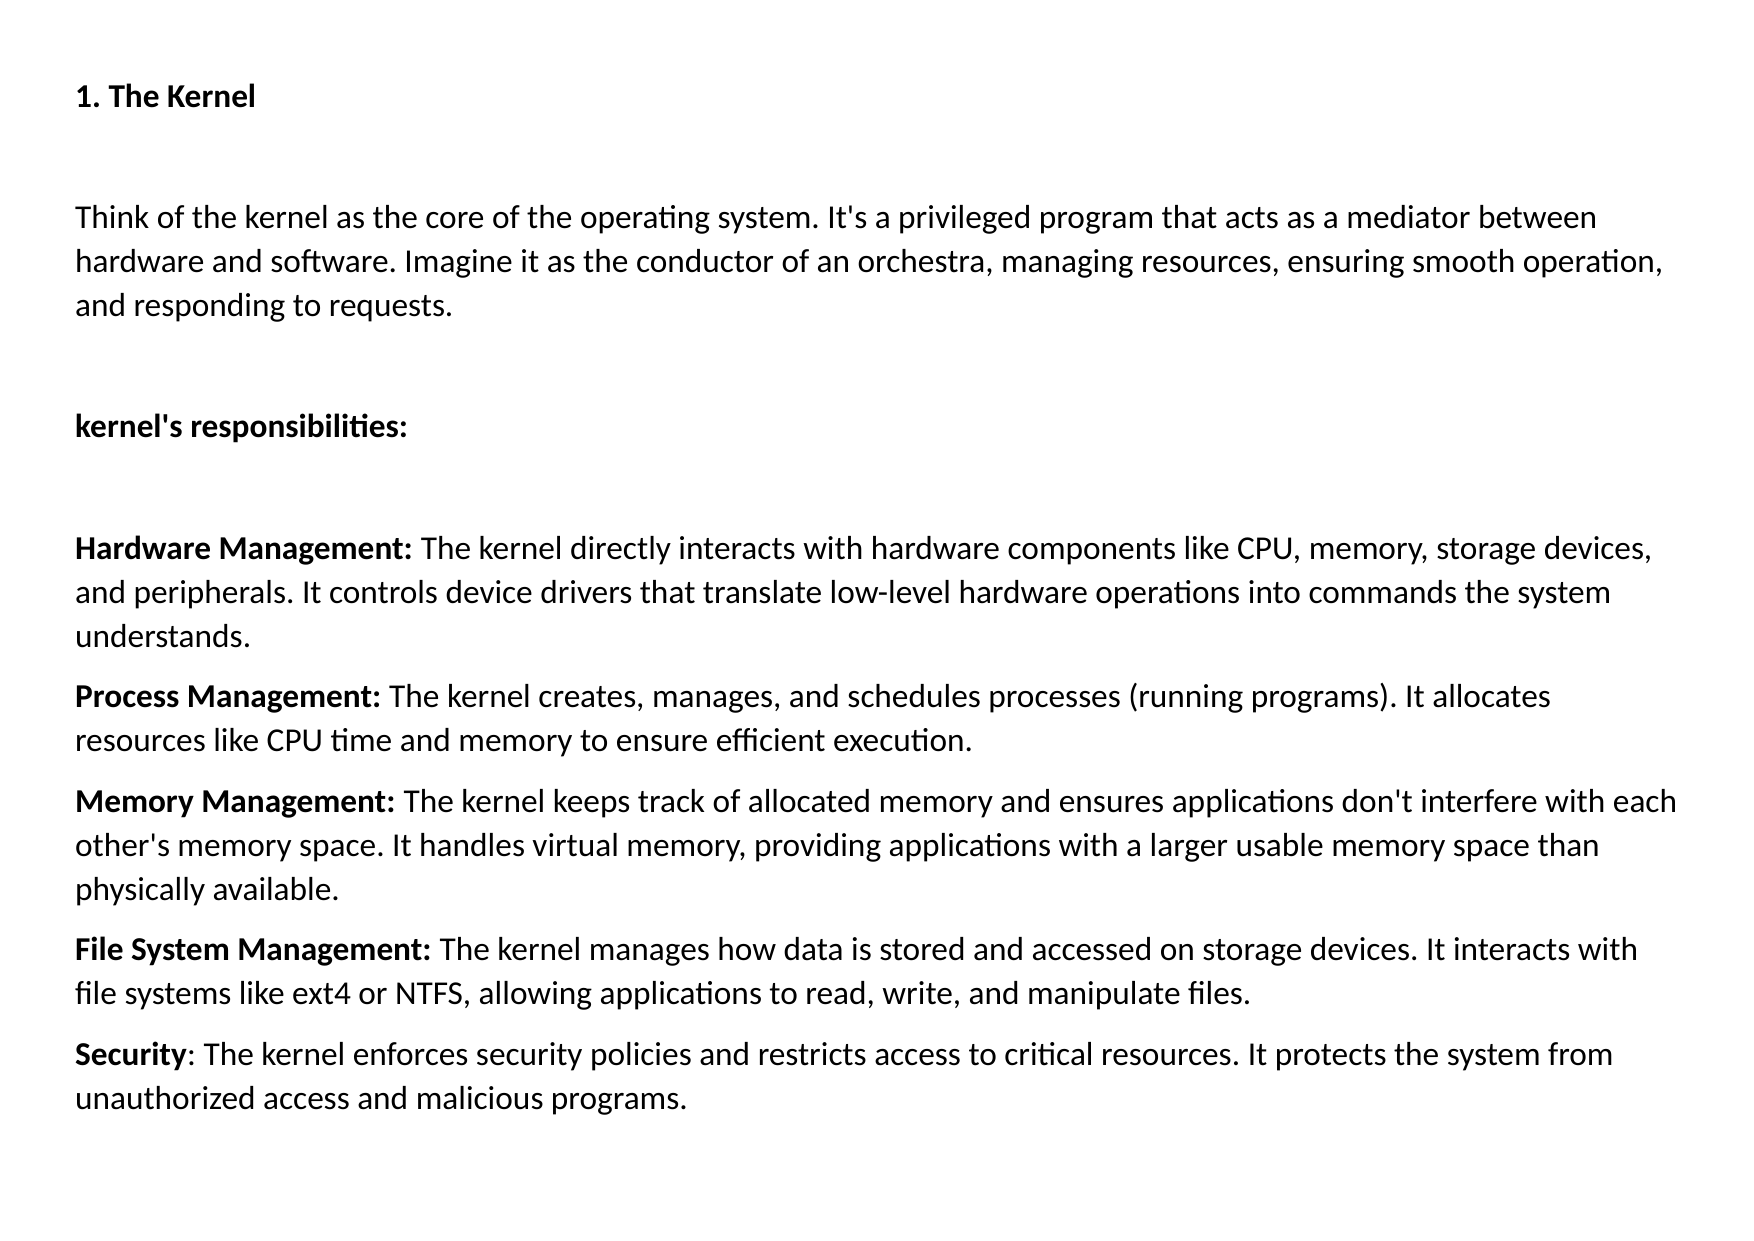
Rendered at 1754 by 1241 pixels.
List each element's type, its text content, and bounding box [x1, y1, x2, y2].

text 1. The Kernel [75, 75, 1679, 116]
text Process Management: The kernel creates, manages, and schedules processes (running programs). It allocates resources like CPU time and memory to ensure efficient execution. [75, 675, 1679, 760]
text Security: The kernel enforces security policies and restricts access to critical resources. It protects the system from unauthorized access and malicious programs. [75, 1033, 1679, 1118]
text File System Management: The kernel manages how data is stored and accessed on storage devices. It interacts with file systems like ext4 or NTFS, allowing applications to read, write, and manipulate files. [75, 928, 1679, 1013]
text Think of the kernel as the core of the operating system. It's a privileged program that acts as a mediator between hardware and software. Imagine it as the conductor of an orchestra, managing resources, ensuring smooth operation, and responding to requests. [75, 196, 1679, 325]
text Memory Management: The kernel keeps track of allocated memory and ensures applications don't interfere with each other's memory space. It handles virtual memory, providing applications with a larger usable memory space than physically available. [75, 780, 1679, 908]
text Hardware Management: The kernel directly interacts with hardware components like CPU, memory, storage devices, and peripherals. It controls device drivers that translate low-level hardware operations into commands the system understands. [75, 527, 1679, 655]
text kernel's responsibilities: [75, 405, 1679, 446]
